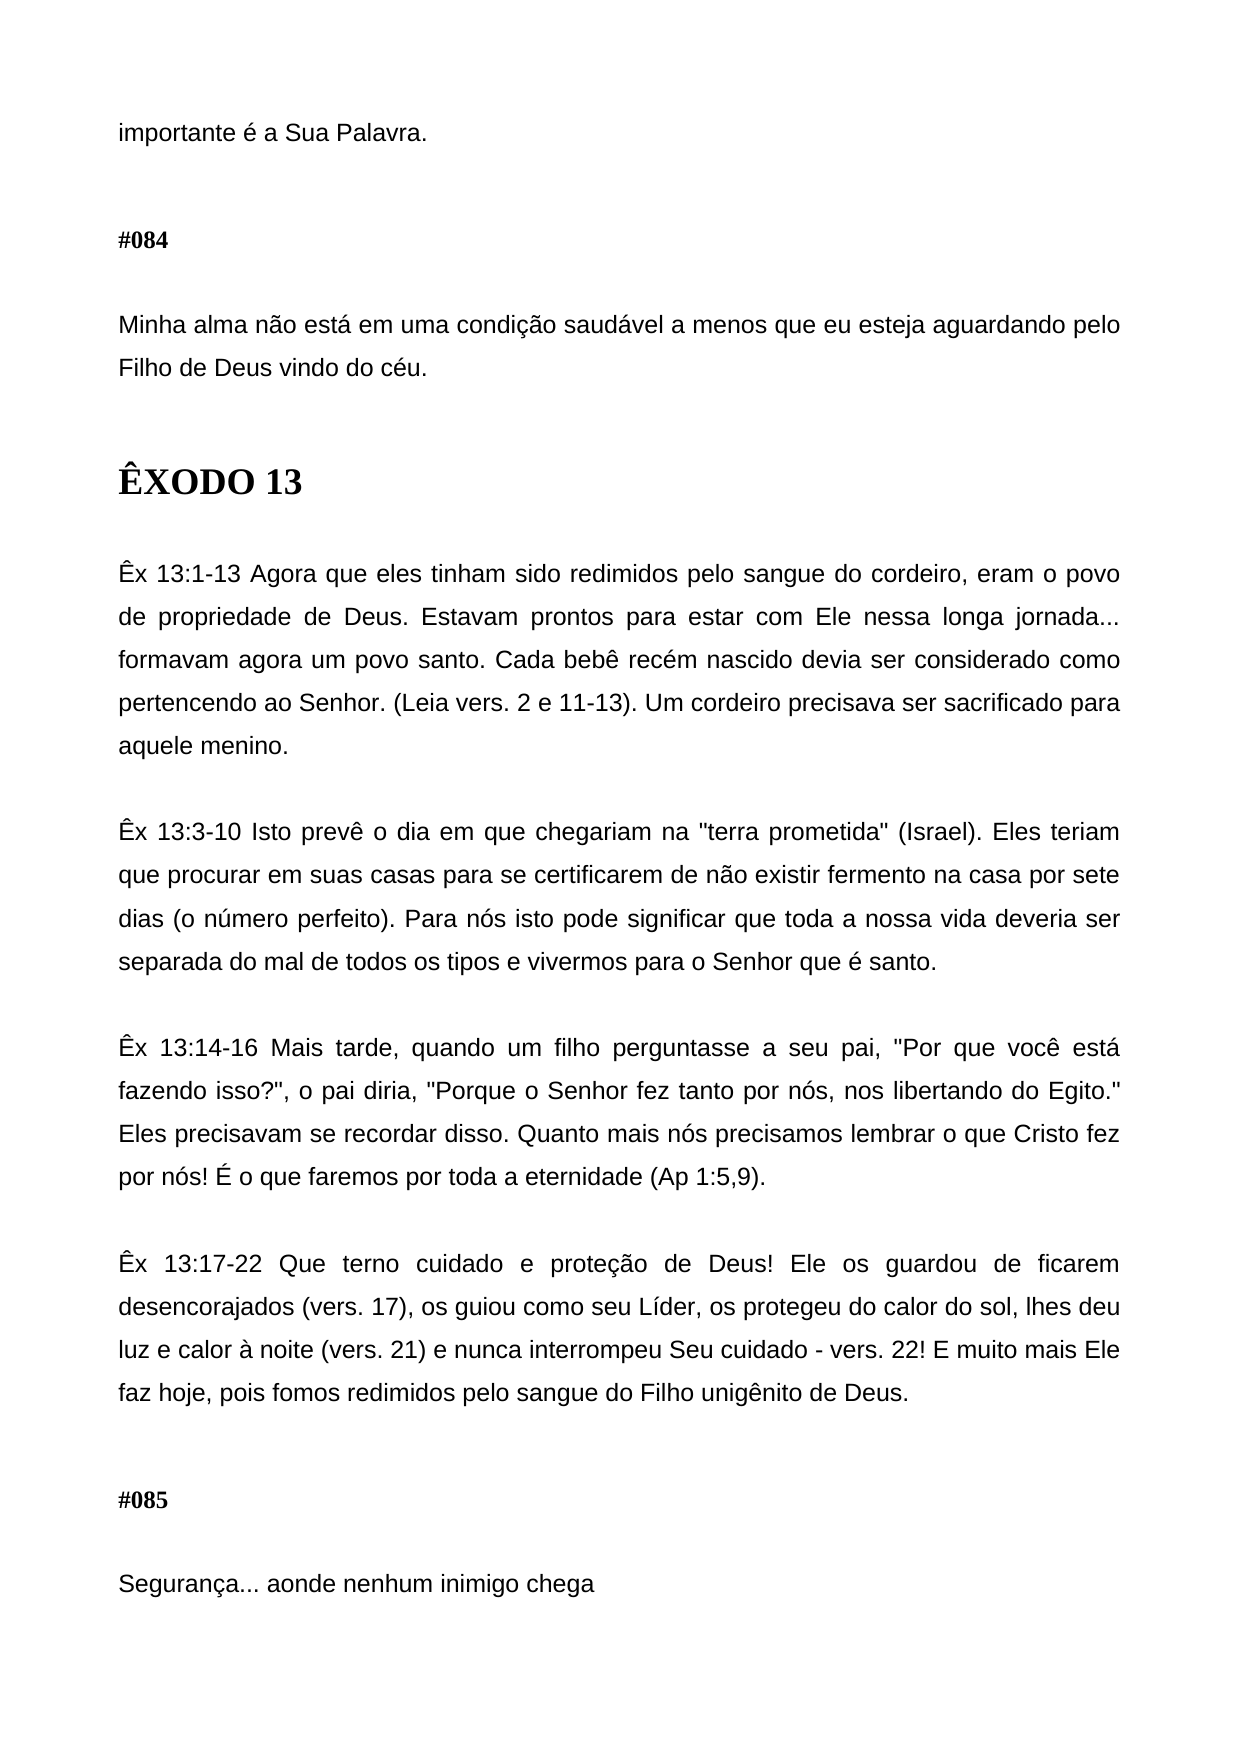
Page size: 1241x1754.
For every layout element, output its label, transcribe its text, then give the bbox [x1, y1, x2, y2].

text Êx 13:1-13 Agora que eles tinham sido redimidos pelo sangue do cordeiro, eram o povo de propriedade de Deus. Estavam prontos para estar com Ele nessa longa jornada... formavam agora um povo santo. Cada bebê recém nascido devia ser considerado como pertencendo ao Senhor. (Leia vers. 2 e 11-13). Um cordeiro precisava ser sacrificado para aquele menino. [118, 558, 1122, 760]
text Minha alma não está em uma condição saudável a menos que eu esteja aguardando pelo Filho de Deus vindo do céu. [118, 309, 1122, 381]
subtitle #085 [118, 1485, 1122, 1514]
text Segurança... aonde nenhum inimigo chega [118, 1569, 1122, 1598]
subtitle #084 [118, 225, 1122, 254]
text importante é a Sua Palavra. [118, 118, 1122, 147]
text Êx 13:14-16 Mais tarde, quando um filho perguntasse a seu pai, "Por que você está fazendo isso?", o pai diria, "Porque o Senhor fez tanto por nós, nos libertando do Egito." Eles precisavam se recordar disso. Quanto mais nós precisamos lembrar o que Cristo fez por nós! É o que faremos por toda a eternidade (Ap 1:5,9). [118, 1033, 1122, 1191]
subtitle ÊXODO 13 [118, 460, 1122, 503]
text Êx 13:17-22 Que terno cuidado e proteção de Deus! Ele os guardou de ficarem desencorajados (vers. 17), os guiou como seu Líder, os protegeu do calor do sol, lhes deu luz e calor à noite (vers. 21) e nunca interrompeu Seu cuidado - vers. 22! E muito mais Ele faz hoje, pois fomos redimidos pelo sangue do Filho unigênito de Deus. [118, 1248, 1122, 1407]
text Êx 13:3-10 Isto prevê o dia em que chegariam na "terra prometida" (Israel). Eles teriam que procurar em suas casas para se certificarem de não existir fermento na casa por sete dias (o número perfeito). Para nós isto pode significar que toda a nossa vida deveria ser separada do mal de todos os tipos e vivermos para o Senhor que é santo. [118, 817, 1122, 975]
